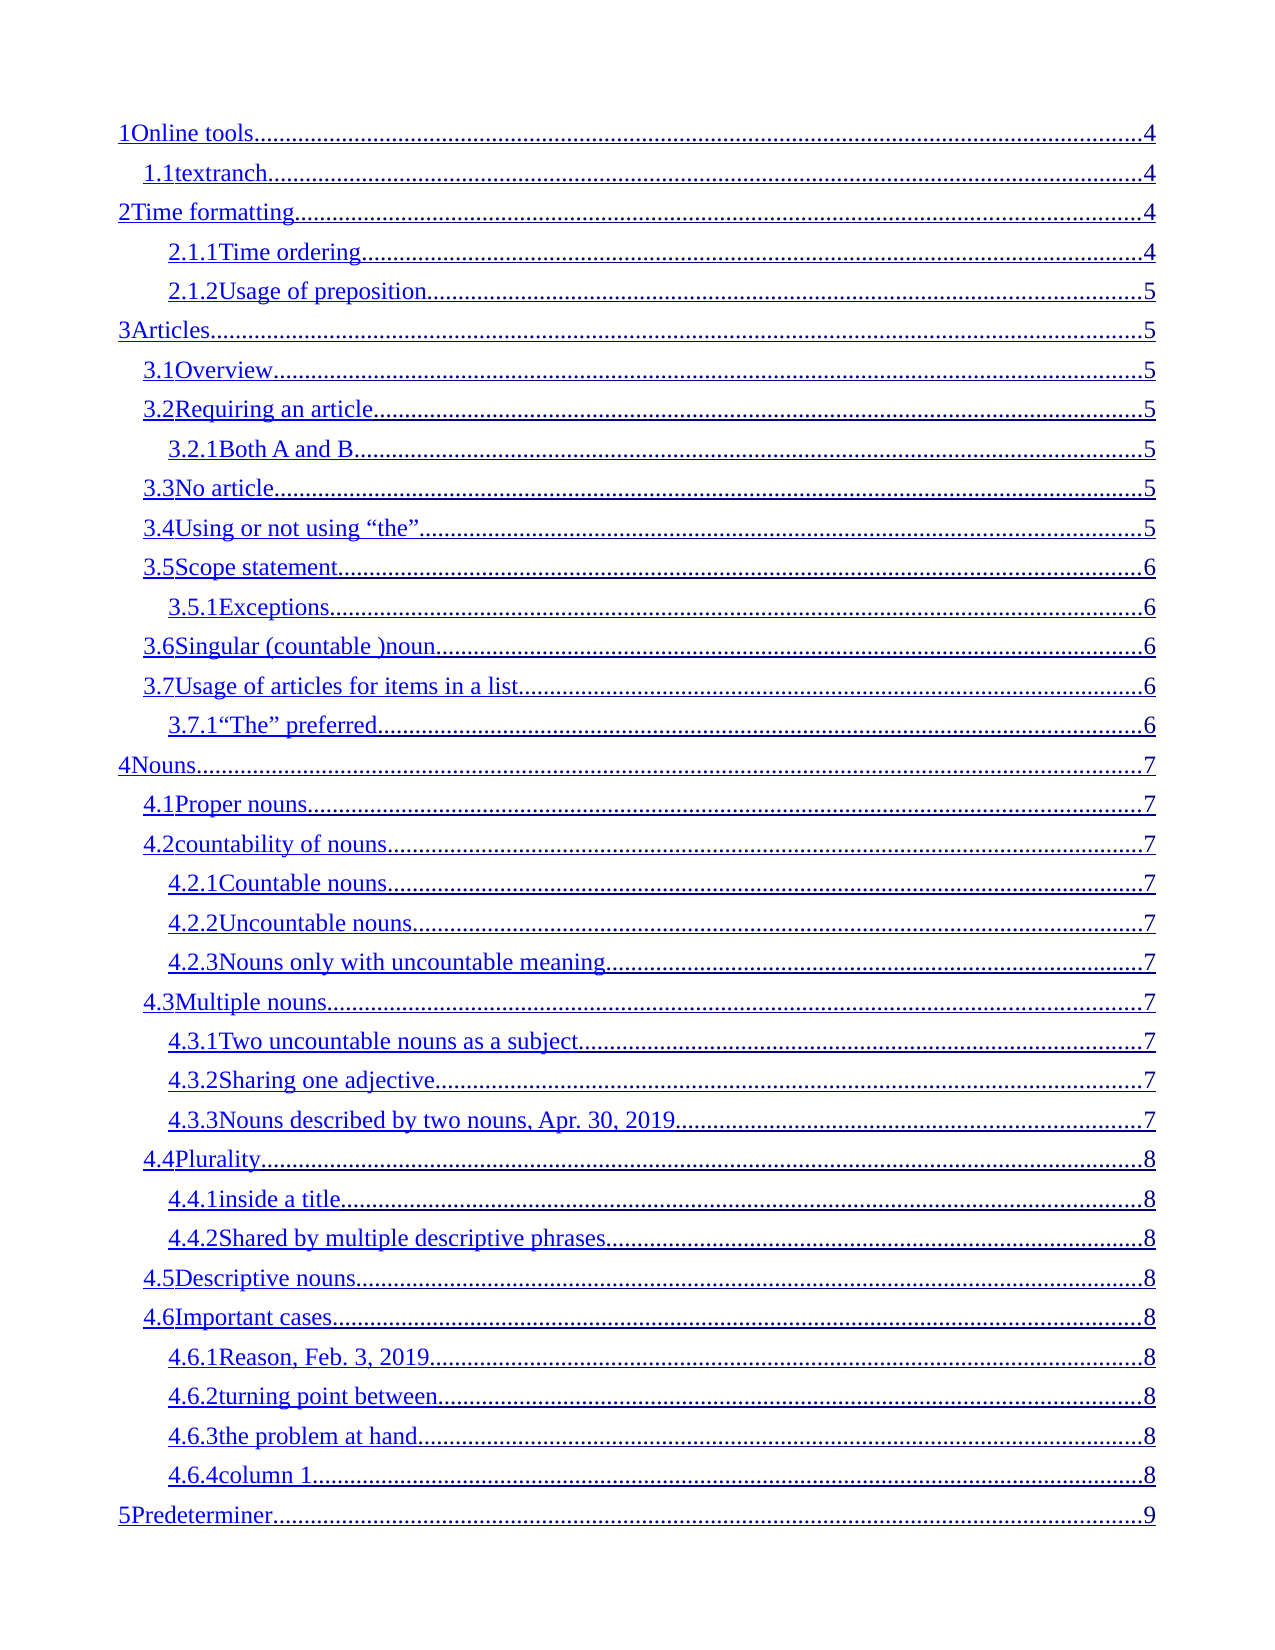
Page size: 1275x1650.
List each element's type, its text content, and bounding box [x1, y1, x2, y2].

text 2.1.1 Time ordering 4 [168, 237, 1157, 266]
text 2 Time formatting 4 [118, 197, 1157, 226]
text 4.6.3 the problem at hand 8 [168, 1421, 1157, 1450]
text 3 Articles 5 [118, 316, 1157, 344]
text 3.3 No article 5 [143, 473, 1157, 502]
text 3.2.1 Both A and B 5 [168, 434, 1157, 463]
text 4 Nouns 7 [118, 750, 1157, 779]
text 2.1.2 Usage of preposition 5 [168, 276, 1157, 305]
text 4.2.2 Uncountable nouns 7 [168, 908, 1157, 937]
text 4.6.4 column 1 8 [168, 1460, 1157, 1489]
text 4.6.1 Reason, Feb. 3, 2019 8 [168, 1342, 1157, 1371]
text 3.7.1 “The” preferred 6 [168, 710, 1157, 739]
text 1 Online tools 4 [118, 118, 1157, 147]
text 4.6 Important cases 8 [143, 1302, 1157, 1332]
text 4.3.1 Two uncountable nouns as a subject 7 [168, 1026, 1157, 1055]
text 4.3 Multiple nouns 7 [143, 987, 1157, 1016]
text 4.5 Descriptive nouns 8 [143, 1263, 1157, 1292]
text 4.4.2 Shared by multiple descriptive phrases 8 [168, 1223, 1157, 1253]
text 4.4 Plurality 8 [143, 1144, 1157, 1174]
text 4.3.2 Sharing one adjective 7 [168, 1066, 1157, 1095]
text 4.6.2 turning point between 8 [168, 1381, 1157, 1411]
text 4.3.3 Nouns described by two nouns, Apr. 30, 2019 7 [168, 1105, 1157, 1134]
text 4.4.1 inside a title 8 [168, 1184, 1157, 1213]
text 4.1 Proper nouns 7 [143, 789, 1157, 818]
text 4.2.3 Nouns only with uncountable meaning 7 [168, 947, 1157, 976]
text 3.1 Overview 5 [143, 355, 1157, 384]
text 3.2 Requiring an article 5 [143, 394, 1157, 423]
text 3.4 Using or not using “the” 5 [143, 513, 1157, 542]
text 3.7 Usage of articles for items in a list 6 [143, 671, 1157, 700]
text 3.5.1 Exceptions 6 [168, 592, 1157, 621]
text 3.5 Scope statement 6 [143, 552, 1157, 581]
text 5 Predeterminer 9 [118, 1500, 1157, 1529]
text 3.6 Singular (countable )noun 6 [143, 631, 1157, 660]
text 4.2 countability of nouns 7 [143, 829, 1157, 858]
text 1.1 textranch 4 [143, 158, 1157, 187]
text 4.2.1 Countable nouns 7 [168, 868, 1157, 897]
